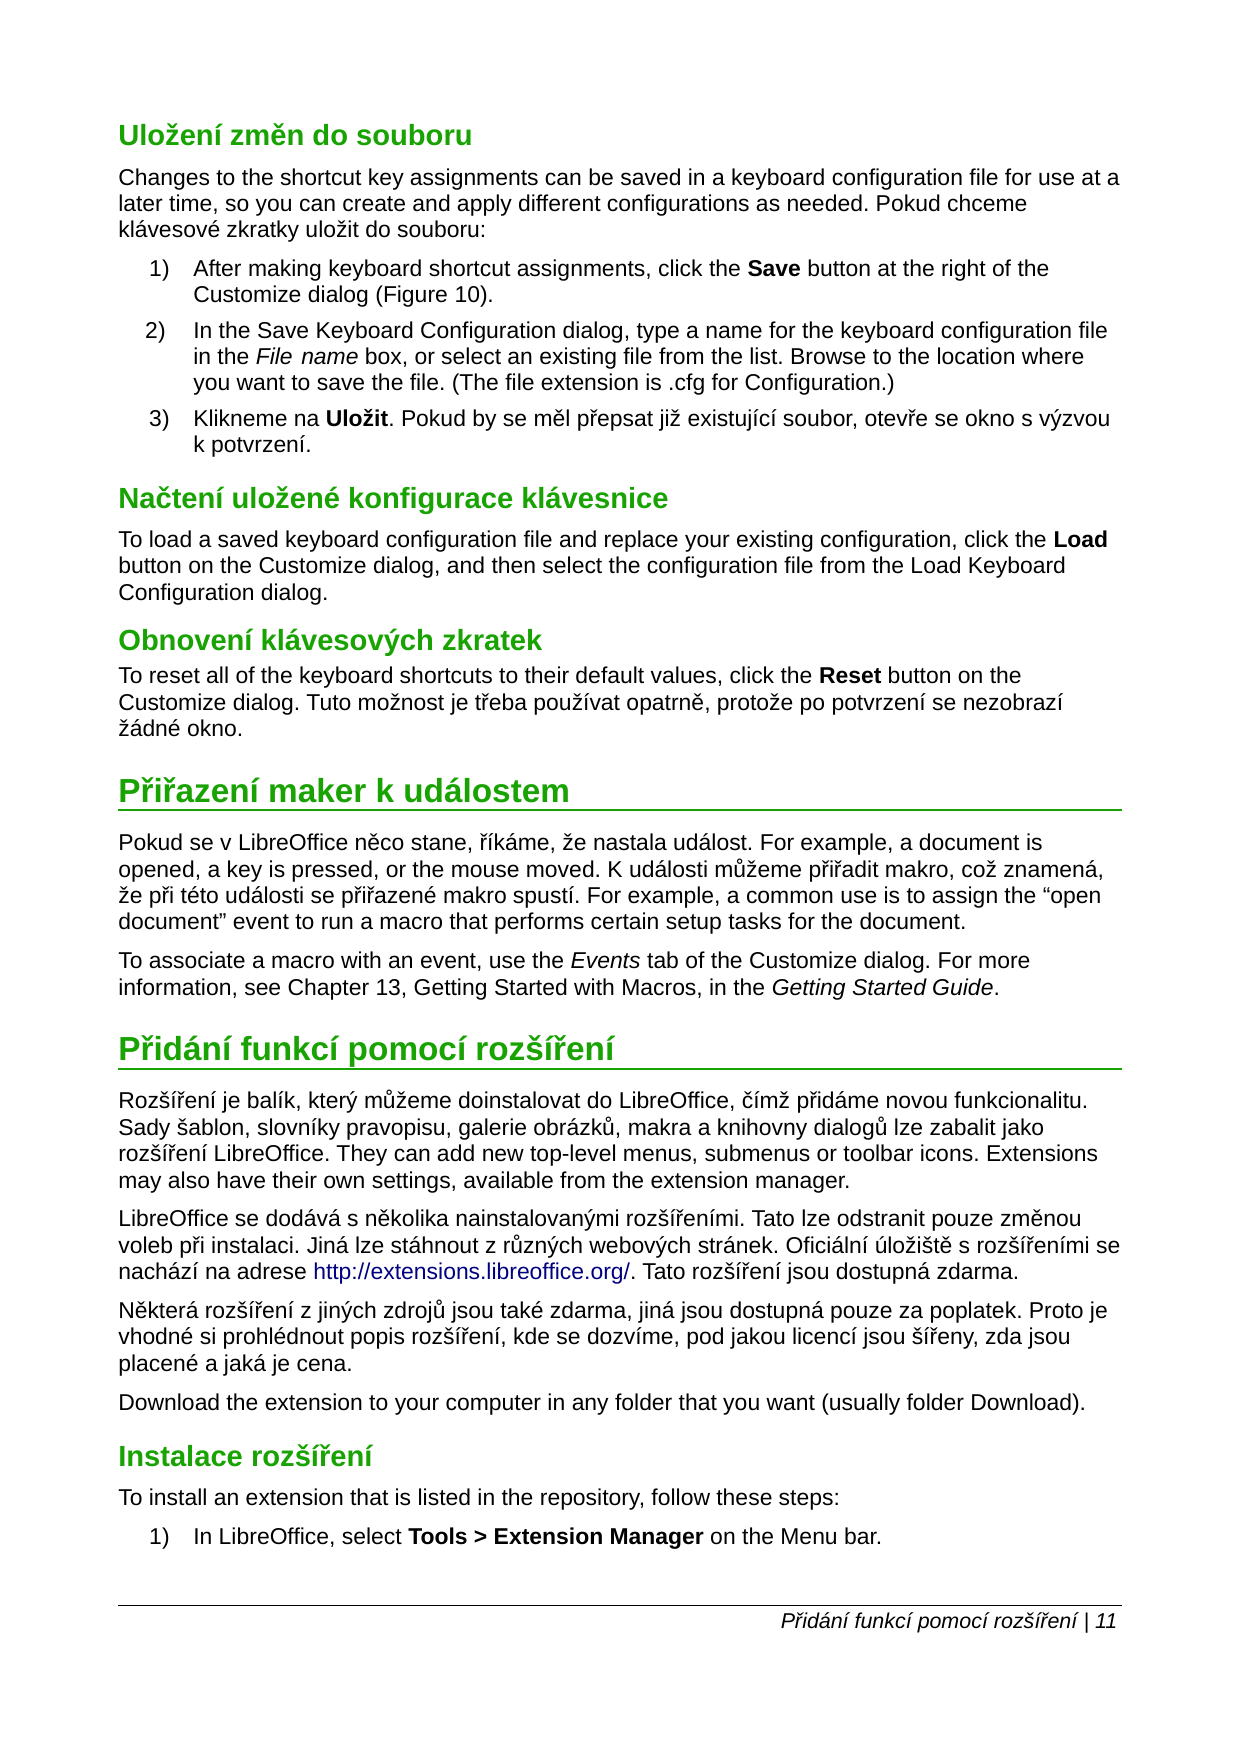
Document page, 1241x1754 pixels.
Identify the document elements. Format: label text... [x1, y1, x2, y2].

list In LibreOffice, select Tools > Extension Manager on the Menu bar. [169, 1523, 1122, 1549]
subtitle Načtení uložené konfigurace klávesnice [118, 481, 1122, 514]
text LibreOffice se dodává s několika nainstalovanými rozšířeními. Tato lze odstranit pouze změnou voleb při instalaci. Jiná lze stáhnout z různých webových stránek. Oficiální úložiště s rozšířeními se nachází na adrese http://extensions.libreoffice.org/. Tato rozšíření jsou dostupná zdarma. [118, 1205, 1122, 1284]
list To install an extension that is listed in the repository, follow these steps: [118, 1484, 1122, 1510]
list Klikneme na Uložit. Pokud by se měl přepsat již existující soubor, otevře se okno s výzvou k potvrzení. [169, 404, 1122, 457]
text Rozšíření je balík, který můžeme doinstalovat do LibreOffice, čímž přidáme novou funkcionalitu. Sady šablon, slovníky pravopisu, galerie obrázků, makra a knihovny dialogů lze zabalit jako rozšíření LibreOffice. They can add new top-level menus, submenus or toolbar icons. Extensions may also have their own settings, available from the extension manager. [118, 1087, 1122, 1193]
subtitle Instalace rozšíření [118, 1438, 1122, 1472]
subtitle Přidání funkcí pomocí rozšíření [118, 1029, 1122, 1068]
subtitle Přiřazení maker k událostem [118, 771, 1122, 809]
text To reset all of the keyboard shortcuts to their default values, click the Reset button on the Customize dialog. Tuto možnost je třeba používat opatrně, protože po potvrzení se nezobrazí žádné okno. [118, 662, 1122, 741]
subtitle Uložení změn do souboru [118, 118, 1122, 152]
list In the Save Keyboard Configuration dialog, type a name for the keyboard configuration file in the File name box, or select an existing file from the list. Browse to the location where you want to save the file. (The file extension is .cfg for Configuration.) [165, 317, 1122, 396]
list Changes to the shortcut key assignments can be saved in a keyboard configuration file for use at a later time, so you can create and apply different configurations as needed. Pokud chceme klávesové zkratky uložit do souboru: [118, 163, 1122, 242]
text Download the extension to your computer in any folder that you want (usually folder Download). [118, 1388, 1122, 1415]
subtitle Obnovení klávesových zkratek [118, 623, 1122, 656]
text Pokud se v LibreOffice něco stane, říkáme, že nastala událost. For example, a document is opened, a key is pressed, or the mouse moved. K události můžeme přiřadit makro, což znamená, že při této události se přiřazené makro spustí. For example, a common use is to assign the “open document” event to run a macro that performs certain setup tasks for the document. [118, 829, 1122, 934]
text Některá rozšíření z jiných zdrojů jsou také zdarma, jiná jsou dostupná pouze za poplatek. Proto je vhodné si prohlédnout popis rozšíření, kde se dozvíme, pod jakou licencí jsou šířeny, zda jsou placené a jaká je cena. [118, 1297, 1122, 1376]
text To load a saved keyboard configuration file and replace your existing configuration, click the Load button on the Customize dialog, and then select the configuration file from the Load Keyboard Configuration dialog. [118, 526, 1122, 605]
text To associate a macro with an event, use the Events tab of the Customize dialog. For more information, see Chapter 13, Getting Started with Macros, in the Getting Started Guide. [118, 947, 1122, 1000]
list After making keyboard shortcut assignments, click the Save button at the right of the Customize dialog (Figure 10). [169, 255, 1122, 308]
